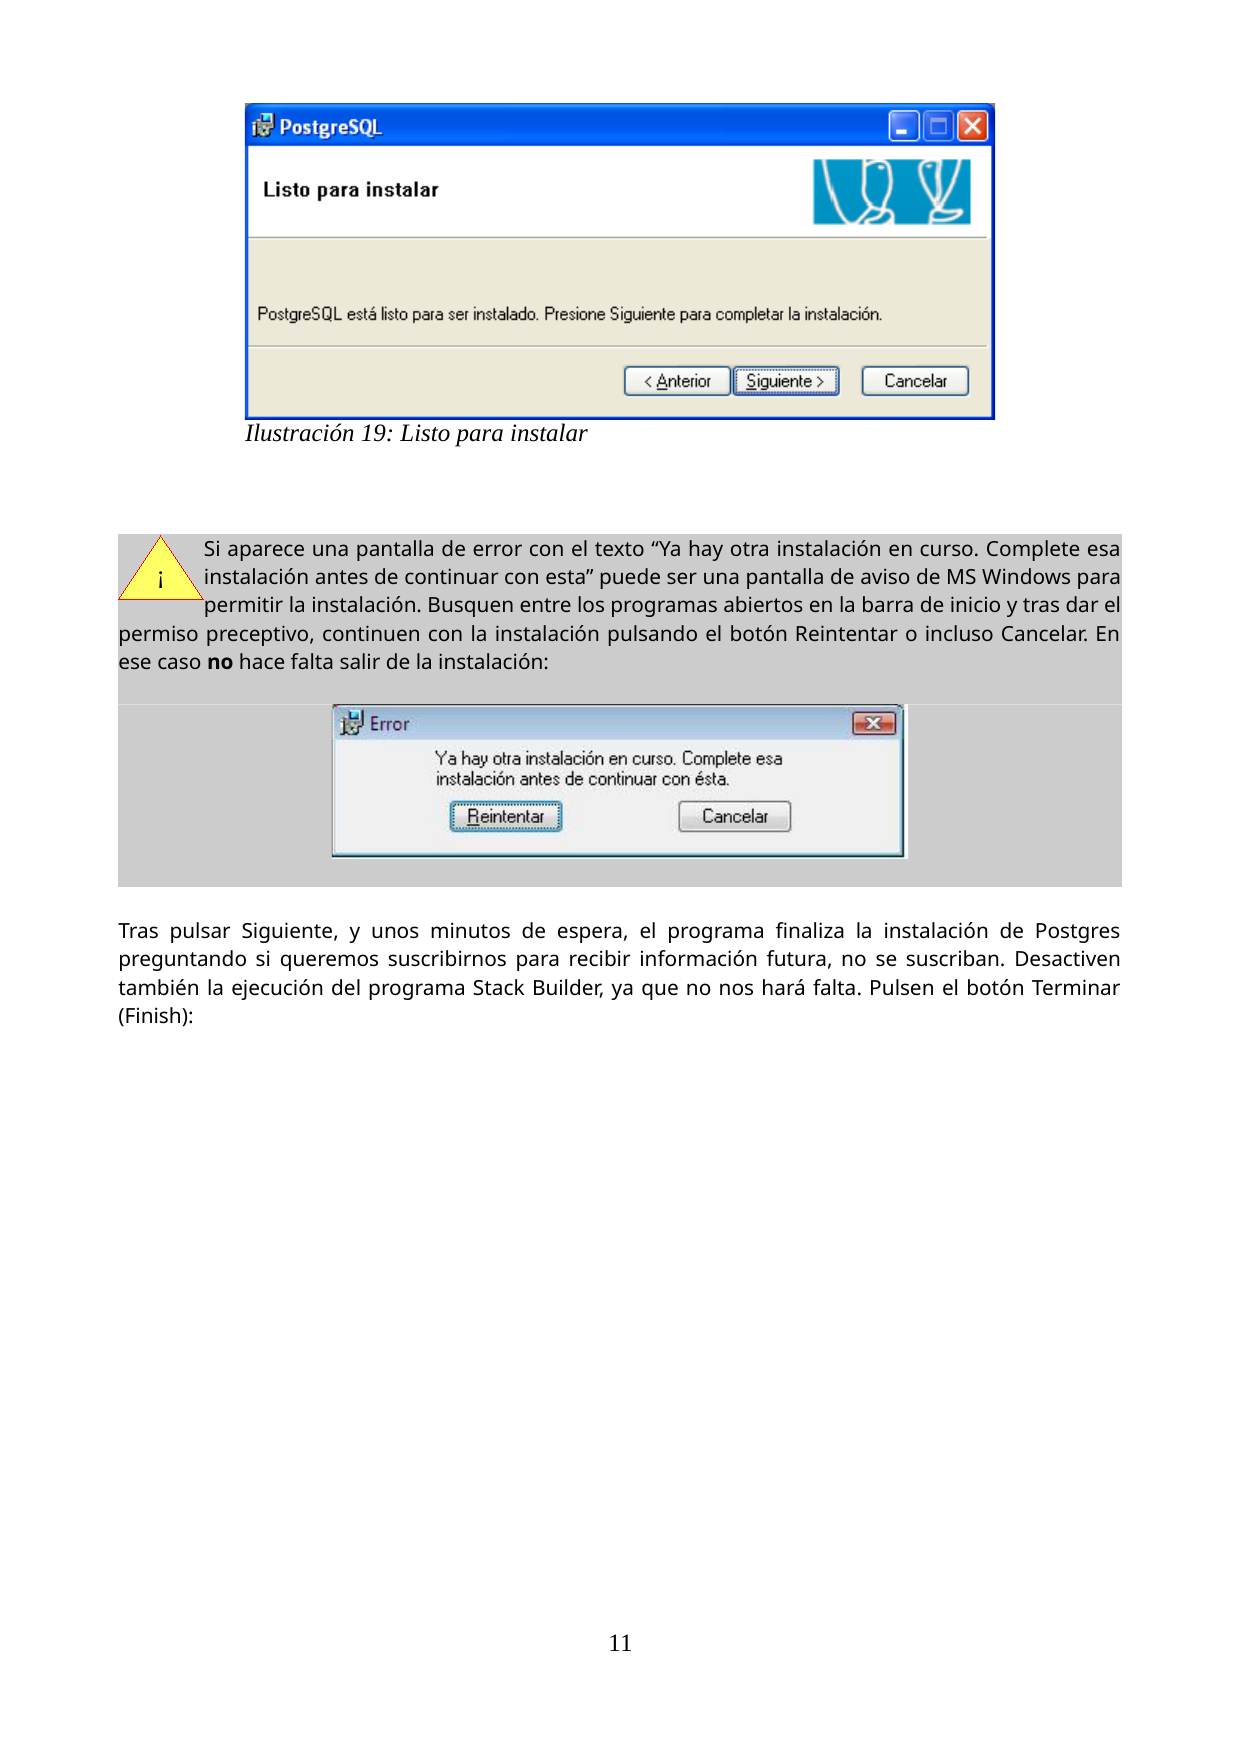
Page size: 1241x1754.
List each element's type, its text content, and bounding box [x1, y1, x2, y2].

text Tras pulsar Siguiente, y unos minutos de espera, el programa finaliza la instalación de Postgres preguntando si queremos suscribirnos para recibir información futura, no se suscriban. Desactiven también la ejecución del programa Stack Builder, ya que no nos hará falta. Pulsen el botón Terminar (Finish): [118, 916, 1122, 1030]
picture [331, 704, 909, 859]
text Ilustración 19: Listo para instalar [245, 420, 995, 447]
text Si aparece una pantalla de error con el texto “Ya hay otra instalación en curso. Complete esa instalación antes de continuar con esta” puede ser una pantalla de aviso de MS Windows para permitir la instalación. Busquen entre los programas abiertos en la barra de inicio y tras dar el permiso preceptivo, continuen con la instalación pulsando el botón Reintentar o incluso Cancelar. En ese caso no hace falta salir de la instalación: [118, 534, 1122, 676]
picture [244, 103, 996, 420]
